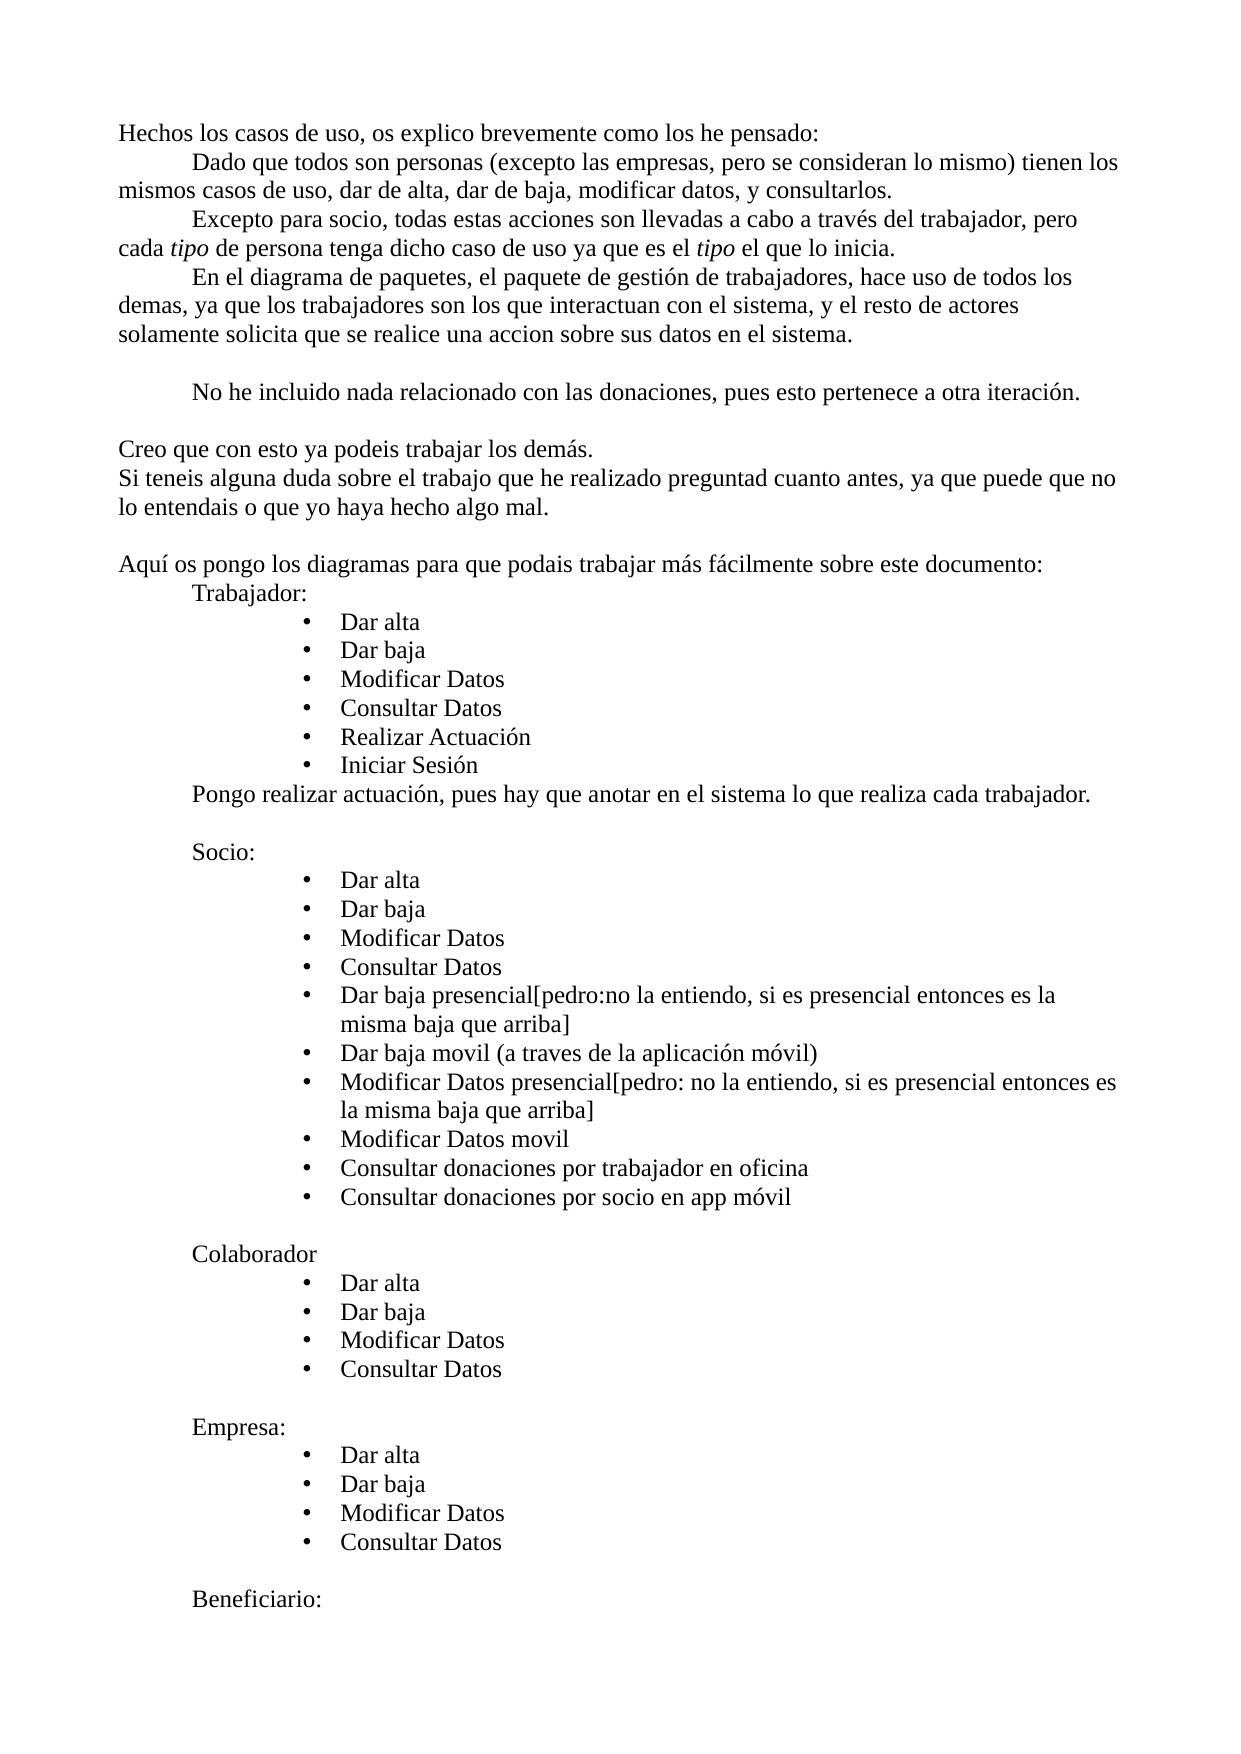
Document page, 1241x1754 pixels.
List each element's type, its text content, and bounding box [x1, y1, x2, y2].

text Aquí os pongo los diagramas para que podais trabajar más fácilmente sobre este documento: [118, 549, 1122, 578]
text Colaborador [118, 1239, 1122, 1268]
list Dar baja [303, 1297, 1122, 1326]
list Dar baja [303, 894, 1122, 923]
list Modificar Datos [303, 664, 1122, 693]
list Consultar donaciones por socio en app móvil [303, 1182, 1122, 1211]
list Consultar Datos [303, 1527, 1122, 1556]
text No he incluido nada relacionado con las donaciones, pues esto pertenece a otra iteración. [118, 377, 1122, 406]
list Dar alta [303, 607, 1122, 636]
text Trabajador: [118, 578, 1122, 607]
list Dar alta [303, 1441, 1122, 1469]
list Dar baja presencial[pedro:no la entiendo, si es presencial entonces es la misma baja que arriba] [303, 981, 1122, 1038]
list Consultar donaciones por trabajador en oficina [303, 1153, 1122, 1182]
text Empresa: [118, 1412, 1122, 1441]
list Iniciar Sesión [303, 751, 1122, 779]
list Dar alta [303, 866, 1122, 894]
text Excepto para socio, todas estas acciones son llevadas a cabo a través del trabajador, pero cada tipo de persona tenga dicho caso de uso ya que es el tipo el que lo inicia. [118, 204, 1122, 262]
list Dar baja movil (a traves de la aplicación móvil) [303, 1038, 1122, 1067]
text Beneficiario: [118, 1584, 1122, 1613]
text Hechos los casos de uso, os explico brevemente como los he pensado: [118, 118, 1122, 147]
list Modificar Datos movil [303, 1124, 1122, 1153]
text Socio: [118, 837, 1122, 866]
list Consultar Datos [303, 952, 1122, 981]
text Si teneis alguna duda sobre el trabajo que he realizado preguntad cuanto antes, ya que puede que no lo entendais o que yo haya hecho algo mal. [118, 463, 1122, 521]
list Dar baja [303, 636, 1122, 664]
text En el diagrama de paquetes, el paquete de gestión de trabajadores, hace uso de todos los demas, ya que los trabajadores son los que interactuan con el sistema, y el resto de actores solamente solicita que se realice una accion sobre sus datos en el sistema. [118, 262, 1122, 348]
text Pongo realizar actuación, pues hay que anotar en el sistema lo que realiza cada trabajador. [44, 779, 1122, 808]
list Dar alta [303, 1268, 1122, 1297]
list Consultar Datos [303, 693, 1122, 722]
list Modificar Datos [303, 1326, 1122, 1354]
list Consultar Datos [303, 1354, 1122, 1383]
text Creo que con esto ya podeis trabajar los demás. [118, 434, 1122, 463]
list Dar baja [303, 1469, 1122, 1498]
list Modificar Datos presencial[pedro: no la entiendo, si es presencial entonces es la misma baja que arriba] [303, 1067, 1122, 1124]
list Modificar Datos [303, 923, 1122, 952]
list Modificar Datos [303, 1498, 1122, 1527]
list Realizar Actuación [303, 722, 1122, 751]
text Dado que todos son personas (excepto las empresas, pero se consideran lo mismo) tienen los mismos casos de uso, dar de alta, dar de baja, modificar datos, y consultarlos. [118, 147, 1122, 204]
